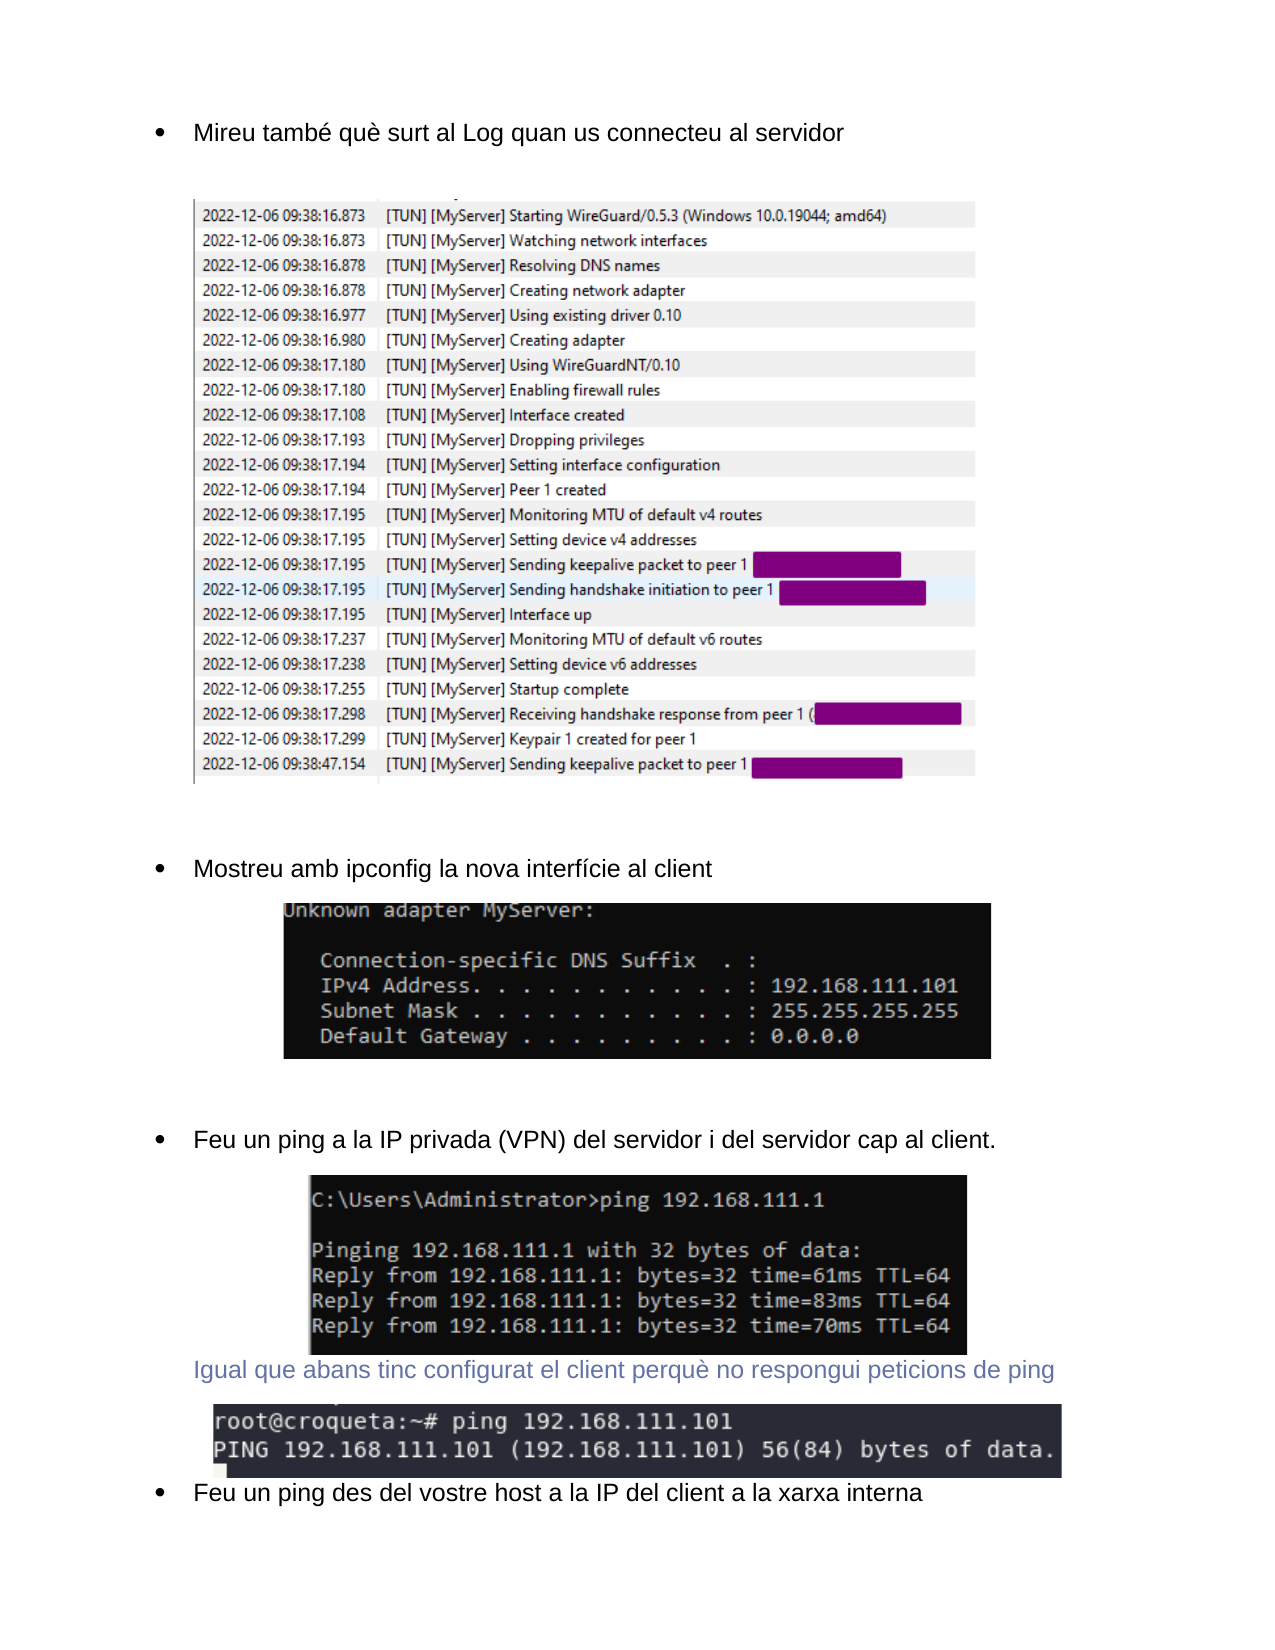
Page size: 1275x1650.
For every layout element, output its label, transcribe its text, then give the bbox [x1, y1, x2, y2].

picture [191, 199, 976, 784]
list Igual que abans tinc configurat el client perquè no respongui peticions de ping [156, 1196, 1157, 1383]
list Feu un ping des del vostre host a la IP del client a la xarxa interna [156, 1425, 1157, 1507]
list Feu un ping a la IP privada (VPN) del servidor i del servidor cap al client. [156, 1125, 1157, 1154]
list Mireu també què surt al Log quan us connecteu al servidor [156, 118, 1157, 147]
list Mostreu amb ipconfig la nova interfície al client [156, 854, 1157, 883]
picture [307, 1175, 968, 1355]
picture [283, 903, 992, 1059]
picture [213, 1404, 1062, 1478]
